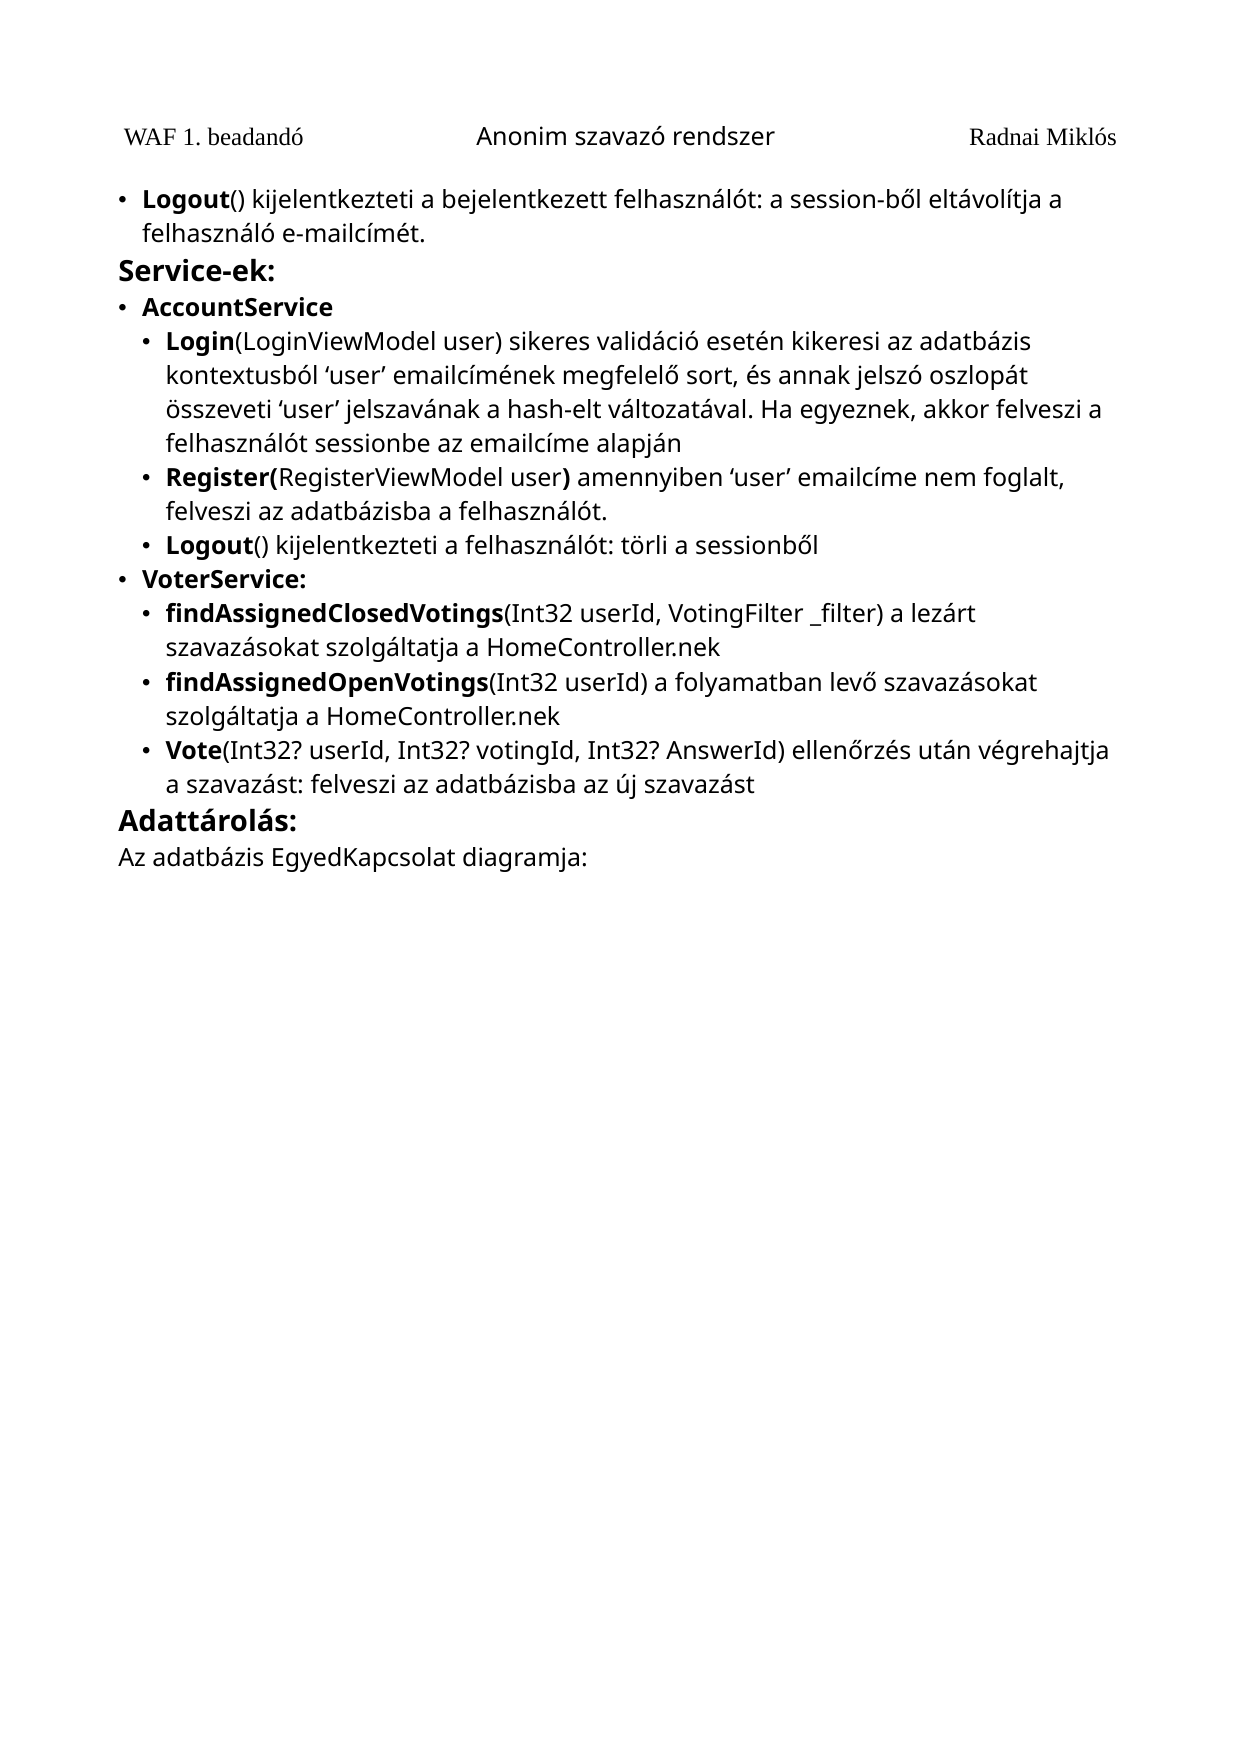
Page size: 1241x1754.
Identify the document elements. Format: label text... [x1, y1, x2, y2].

text Adattárolás: [118, 800, 1122, 840]
list Logout() kijelentkezteti a felhasználót: törli a sessionből [142, 528, 1122, 562]
text Az adatbázis EgyedKapcsolat diagramja: [118, 840, 1122, 874]
list Vote(Int32? userId, Int32? votingId, Int32? AnswerId) ellenőrzés után végrehajtja a szavazást: felveszi az adatbázisba az új szavazást [142, 732, 1122, 800]
list Login(LoginViewModel user) sikeres validáció esetén kikeresi az adatbázis kontextusból ‘user’ emailcímének megfelelő sort, és annak jelszó oszlopát összeveti ‘user’ jelszavának a hash-elt változatával. Ha egyeznek, akkor felveszi a felhasználót sessionbe az emailcíme alapján [142, 323, 1122, 460]
list Logout() kijelentkezteti a bejelentkezett felhasználót: a session-ből eltávolítja a felhasználó e-mailcímét. [118, 182, 1122, 250]
text Service-ek: [118, 250, 1122, 289]
list findAssignedOpenVotings(Int32 userId) a folyamatban levő szavazásokat szolgáltatja a HomeController.nek [142, 664, 1122, 732]
list Register(RegisterViewModel user) amennyiben ‘user’ emailcíme nem foglalt, felveszi az adatbázisba a felhasználót. [142, 460, 1122, 528]
list AccountService [118, 289, 1122, 323]
list VoterService: [118, 562, 1122, 596]
list findAssignedClosedVotings(Int32 userId, VotingFilter _filter) a lezárt szavazásokat szolgáltatja a HomeController.nek [142, 596, 1122, 664]
